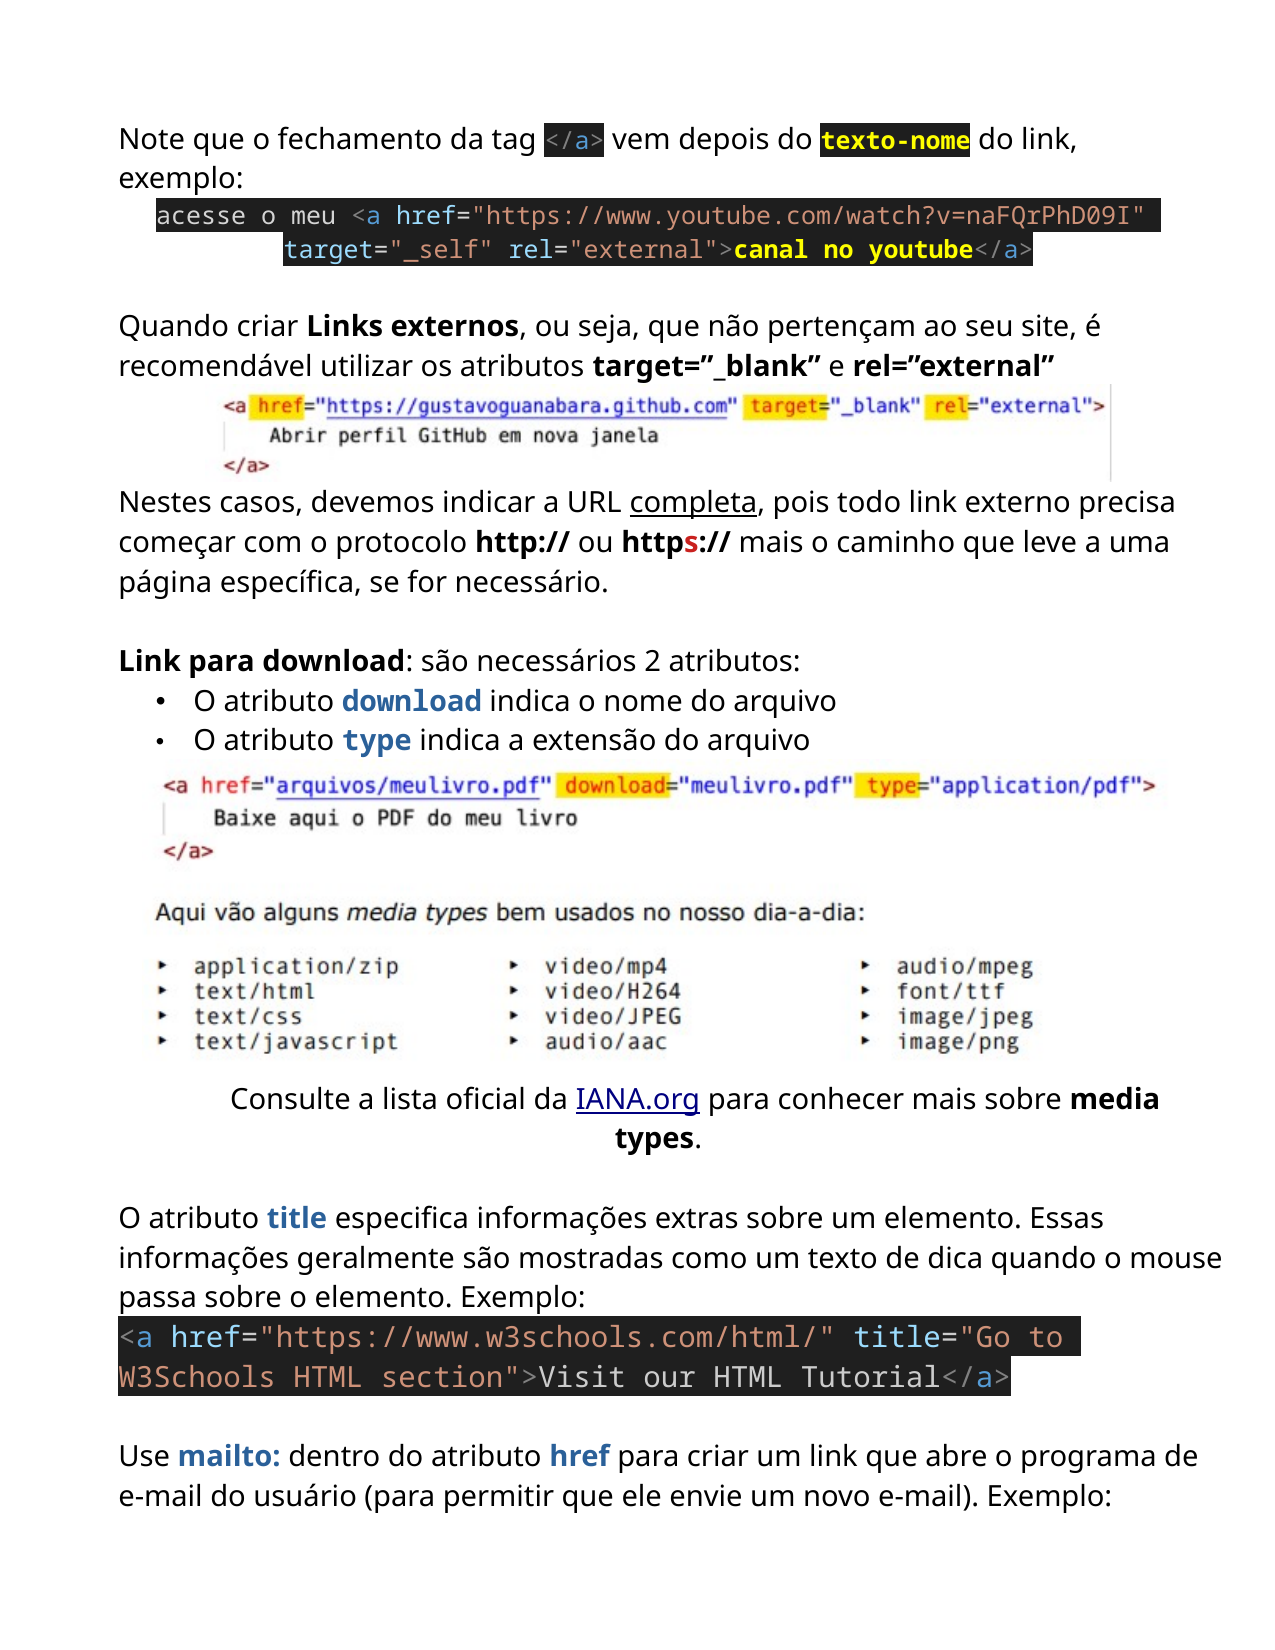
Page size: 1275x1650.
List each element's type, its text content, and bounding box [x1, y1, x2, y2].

text target="_self" rel="external">canal no youtube</a> [118, 232, 1198, 266]
picture [141, 759, 1175, 1079]
text O atributo title especifica informações extras sobre um elemento. Essas informações geralmente são mostradas como um texto de dica quando o mouse passa sobre o elemento. Exemplo: [118, 1197, 1228, 1316]
text acesse o meu <a href="https://www.youtube.com/watch?v=naFQrPhD09I" [118, 197, 1198, 232]
text Link para download: são necessários 2 atributos: [118, 640, 1198, 680]
text Quando criar Links externos, ou seja, que não pertençam ao seu site, é recomendável utilizar os atributos target=”_blank” e rel=”external” [118, 305, 1198, 385]
list O atributo type indica a extensão do arquivo [156, 720, 1157, 759]
text Note que o fechamento da tag </a> vem depois do texto-nome do link, exemplo: [118, 118, 1198, 197]
text Consulte a lista oficial da IANA.org para conhecer mais sobre media types. [118, 759, 1198, 1157]
list O atributo download indica o nome do arquivo [156, 680, 1157, 720]
text Nestes casos, devemos indicar a URL completa, pois todo link externo precisa começar com o protocolo http:// ou https:// mais o caminho que leve a uma página específica, se for necessário. [118, 482, 1198, 601]
text Use mailto: dentro do atributo href para criar um link que abre o programa de e-mail do usuário (para permitir que ele envie um novo e-mail). Exemplo: [118, 1435, 1228, 1515]
picture [205, 384, 1112, 482]
text <a href="https://www.w3schools.com/html/" title="Go to W3Schools HTML section">Visit our HTML Tutorial</a> [118, 1316, 1228, 1396]
